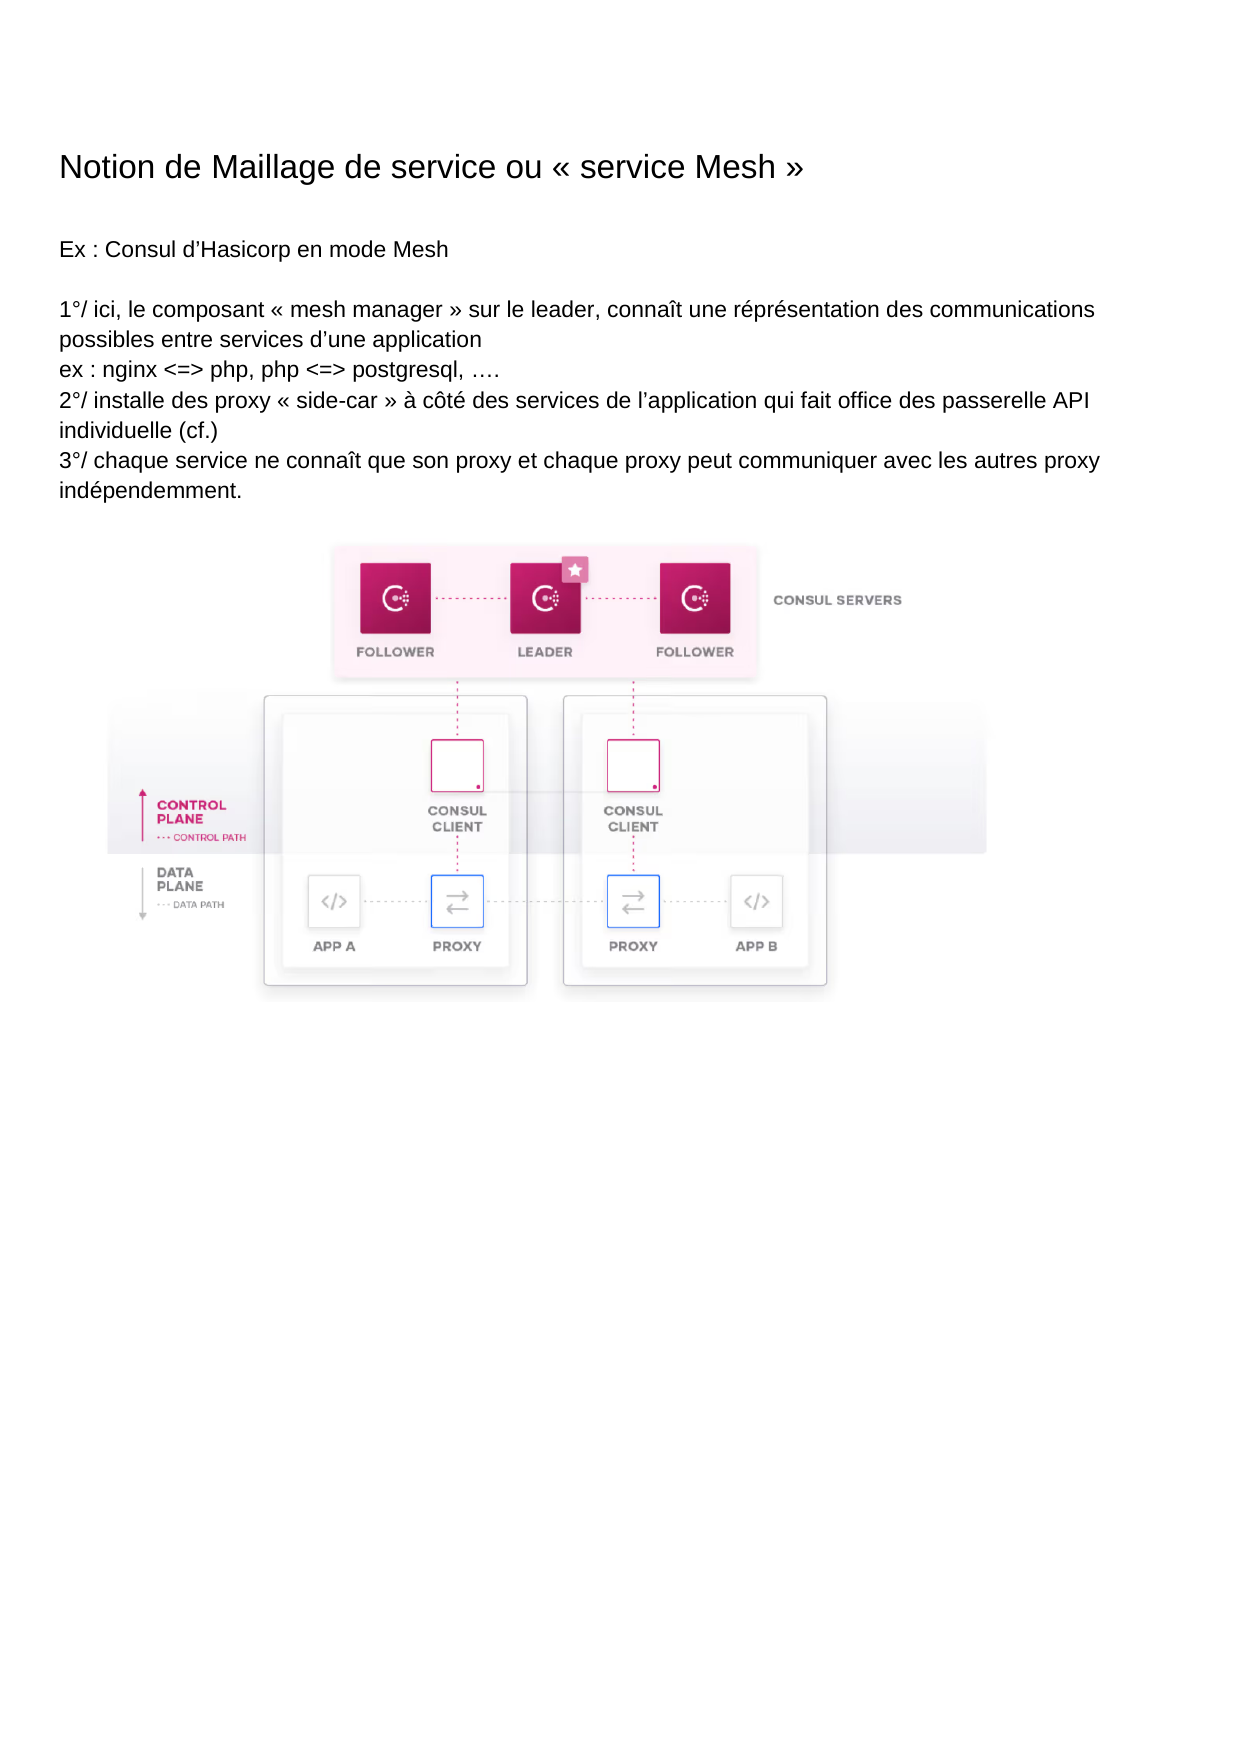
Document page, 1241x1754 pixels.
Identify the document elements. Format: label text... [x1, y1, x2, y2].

text ex : nginx <=> php, php <=> postgresql, …. [59, 356, 1181, 383]
text 1°/ ici, le composant « mesh manager » sur le leader, connaît une réprésentation des communications possibles entre services d’une application [59, 296, 1181, 353]
text 3°/ chaque service ne connaît que son proxy et chaque proxy peut communiquer avec les autres proxy indépendemment. [59, 447, 1181, 504]
text Notion de Maillage de service ou « service Mesh » [59, 147, 1181, 186]
text 2°/ installe des proxy « side-car » à côté des services de l’application qui fait office des passerelle API individuelle (cf.) [59, 387, 1181, 443]
text Ex : Consul d’Hasicorp en mode Mesh [59, 236, 1181, 262]
picture [72, 514, 1040, 1002]
